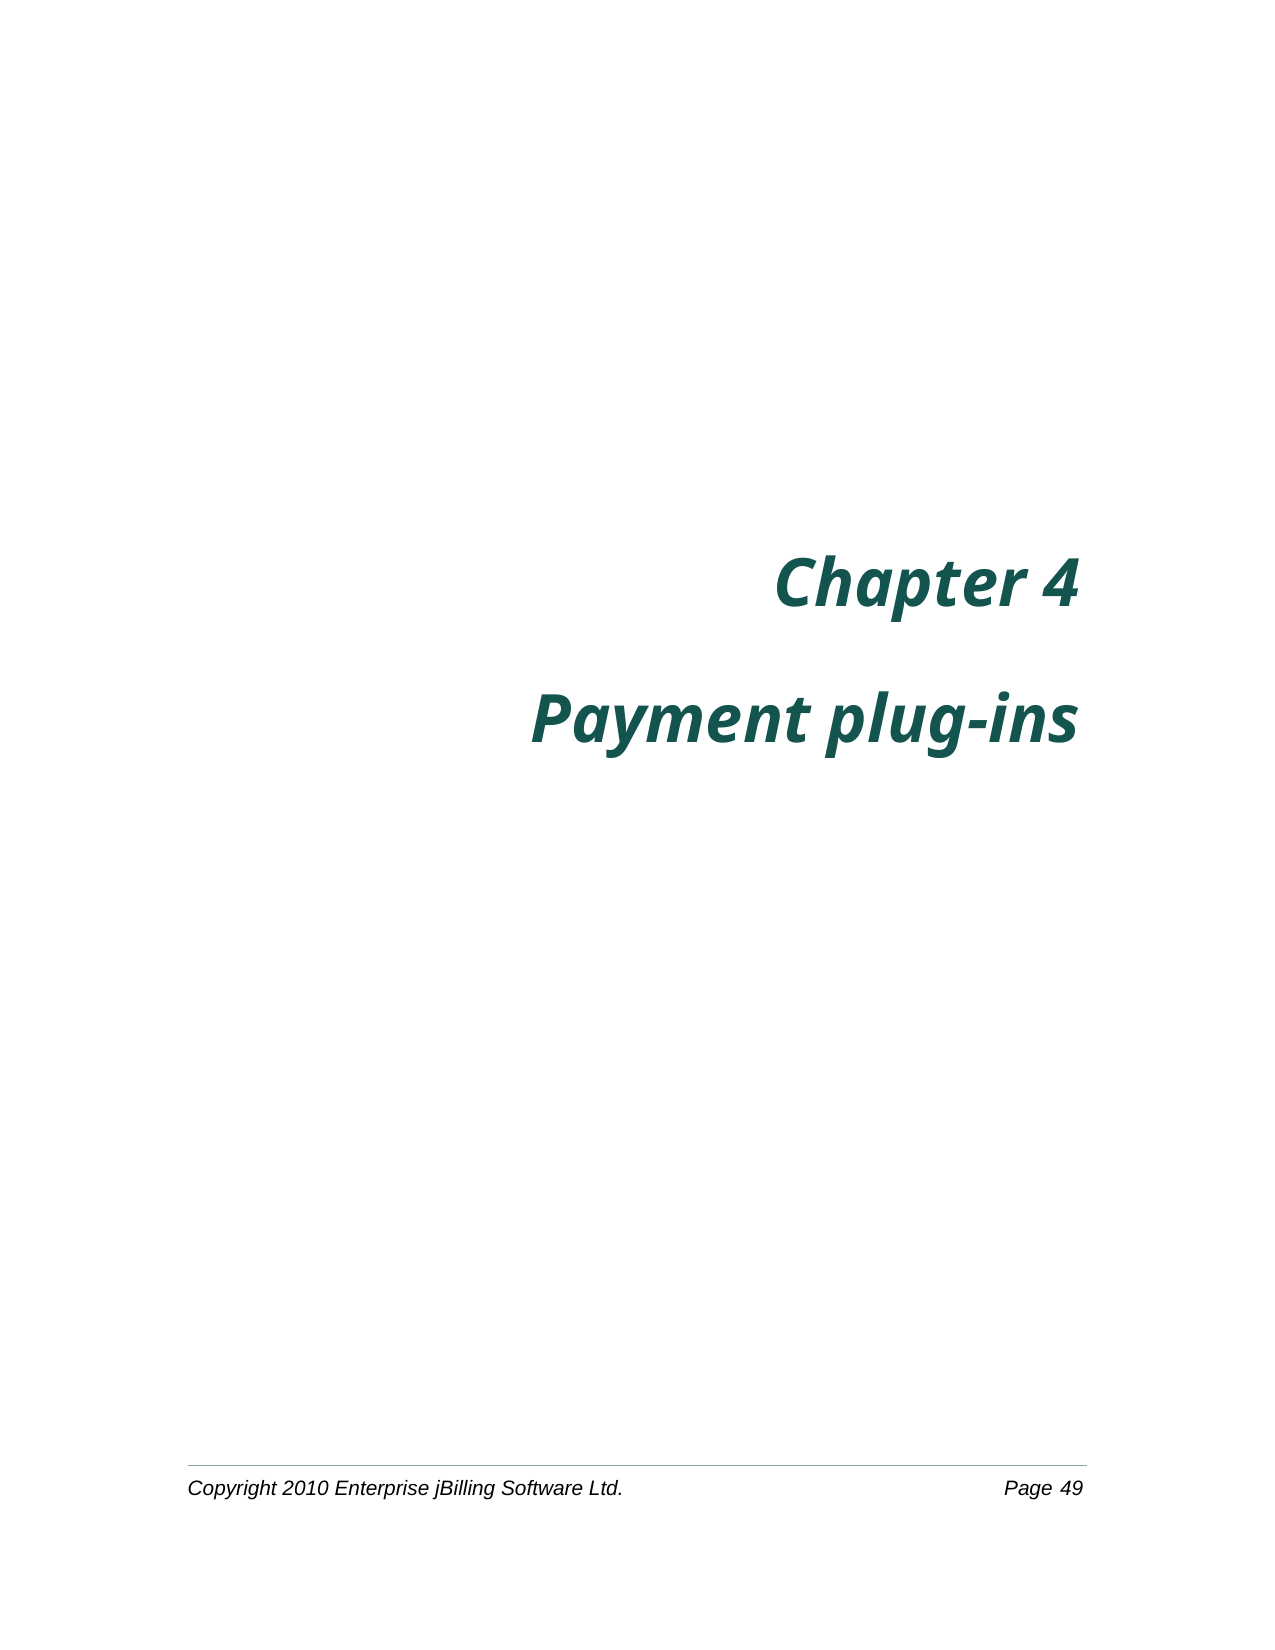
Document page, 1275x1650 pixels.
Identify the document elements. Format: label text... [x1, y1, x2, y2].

subtitle Chapter 4 Payment plug-ins [187, 535, 1087, 762]
